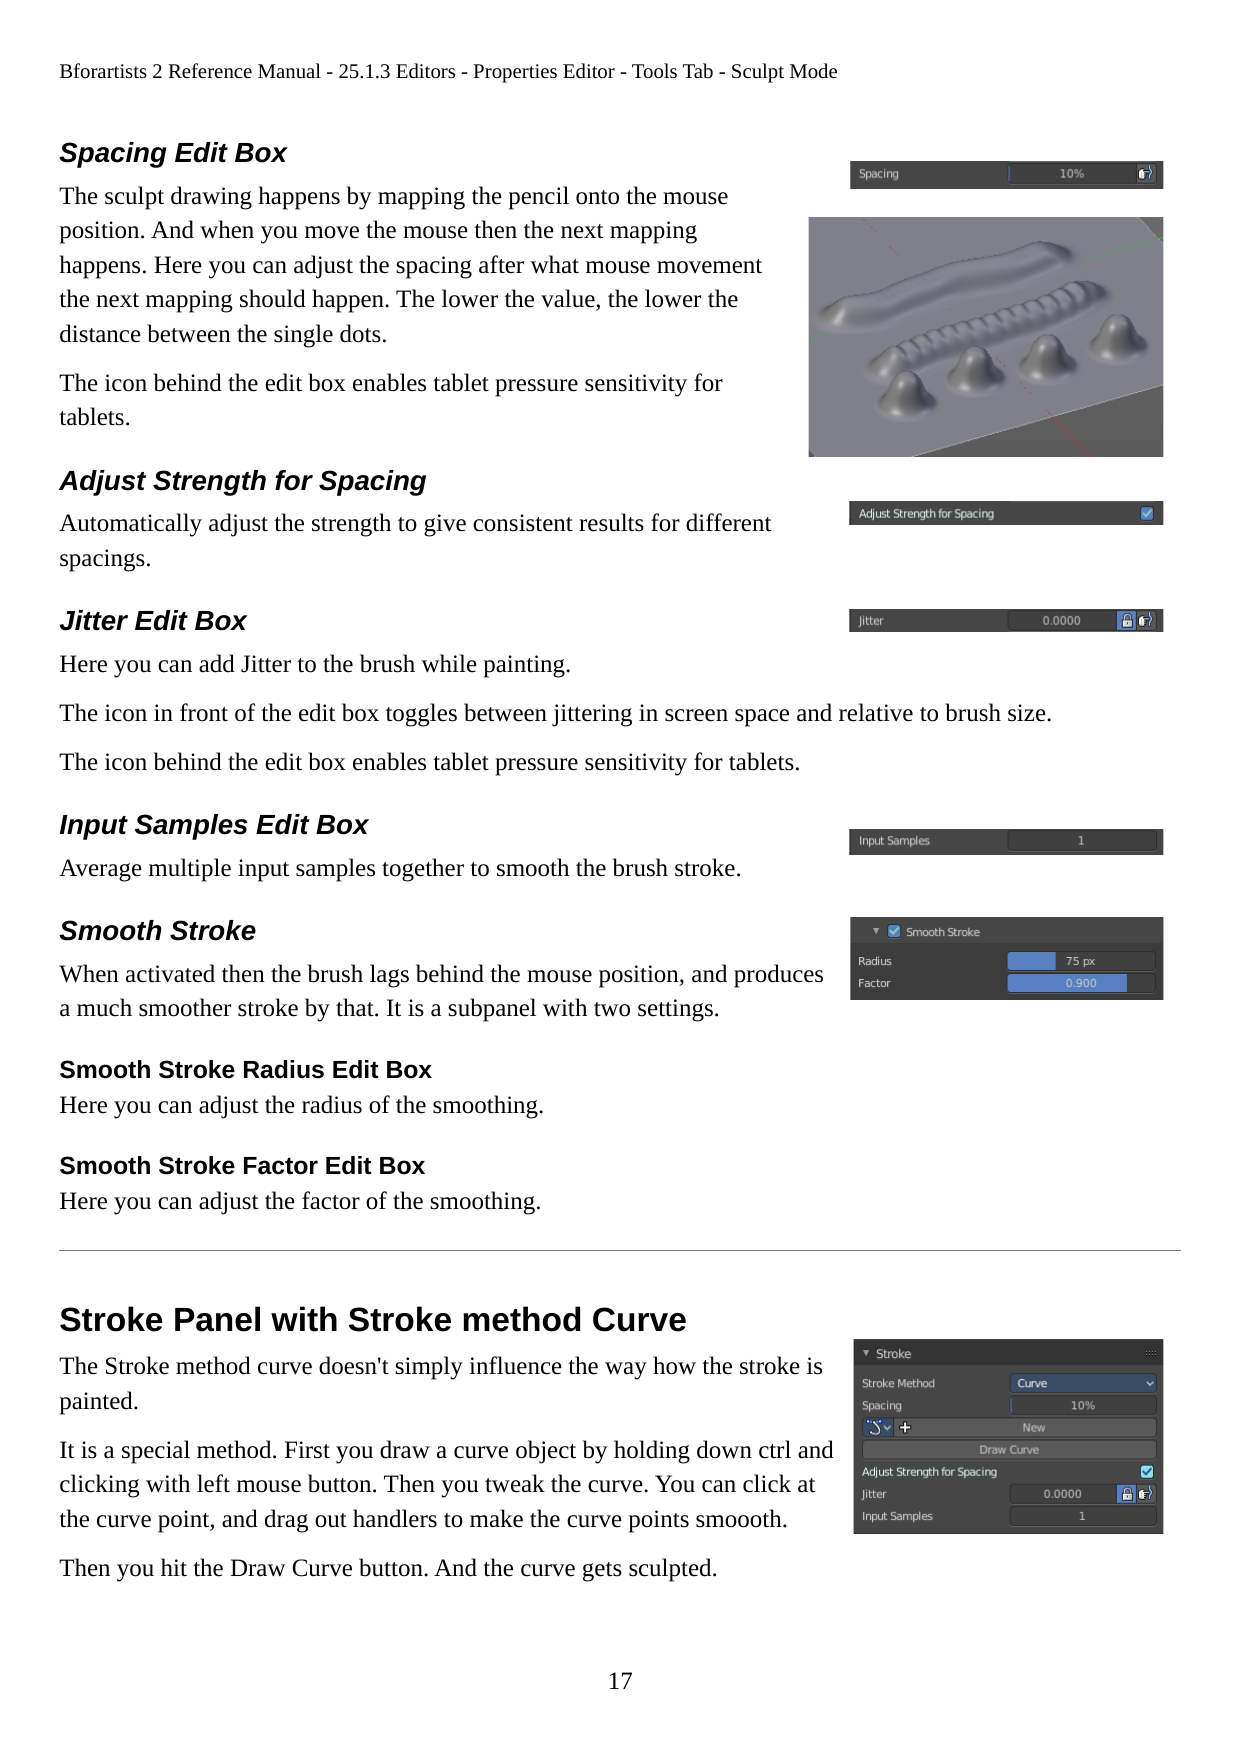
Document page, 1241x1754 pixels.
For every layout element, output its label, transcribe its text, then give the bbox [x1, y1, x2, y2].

picture [808, 217, 1164, 457]
subtitle Spacing Edit Box [59, 137, 1181, 168]
subtitle Smooth Stroke Radius Edit Box [59, 1055, 1181, 1083]
text The sculpt drawing happens by mapping the pencil onto the mouse position. And when you move the mouse then the next mapping happens. Here you can adjust the spacing after what mouse movement the next mapping should happen. The lower the value, the lower the distance between the single dots. [59, 181, 1181, 348]
text Average multiple input samples together to smooth the brush stroke. [59, 853, 1181, 882]
subtitle Stroke Panel with Stroke method Curve [59, 1300, 1181, 1339]
text Then you hit the Draw Curve button. And the curve gets sculpted. [59, 1553, 1181, 1582]
subtitle Smooth Stroke [59, 914, 1181, 946]
text The icon behind the edit box enables tablet pressure sensitivity for tablets. [59, 368, 808, 431]
subtitle Input Samples Edit Box [59, 808, 1181, 840]
text Here you can adjust the factor of the smoothing. [59, 1186, 1181, 1215]
text Here you can adjust the radius of the smoothing. [59, 1090, 1181, 1118]
picture [850, 161, 1164, 189]
text The icon behind the edit box enables tablet pressure sensitivity for tablets. [59, 747, 1181, 776]
picture [853, 1339, 1164, 1534]
subtitle Adjust Strength for Spacing [59, 464, 1181, 496]
text When activated then the brush lags behind the mouse position, and produces a much smoother stroke by that. It is a subpanel with two settings. [59, 959, 1181, 1022]
picture [849, 829, 1164, 855]
text Here you can add Jitter to the brush while painting. [59, 649, 1181, 678]
text The Stroke method curve doesn't simply influence the way how the stroke is painted. [59, 1351, 853, 1414]
picture [850, 917, 1164, 1000]
text It is a special method. First you draw a curve object by holding down ctrl and clicking with left mouse button. Then you tweak the curve. You can click at the curve point, and drag out handlers to make the curve points smoooth. [59, 1435, 853, 1532]
picture [849, 501, 1164, 525]
picture [849, 609, 1164, 632]
subtitle Smooth Stroke Factor Edit Box [59, 1151, 1181, 1180]
subtitle Jitter Edit Box [59, 604, 1181, 636]
text The icon in front of the edit box toggles between jittering in screen space and relative to brush size. [59, 698, 1181, 727]
text Automatically adjust the strength to give consistent results for different spacings. [59, 508, 1181, 572]
